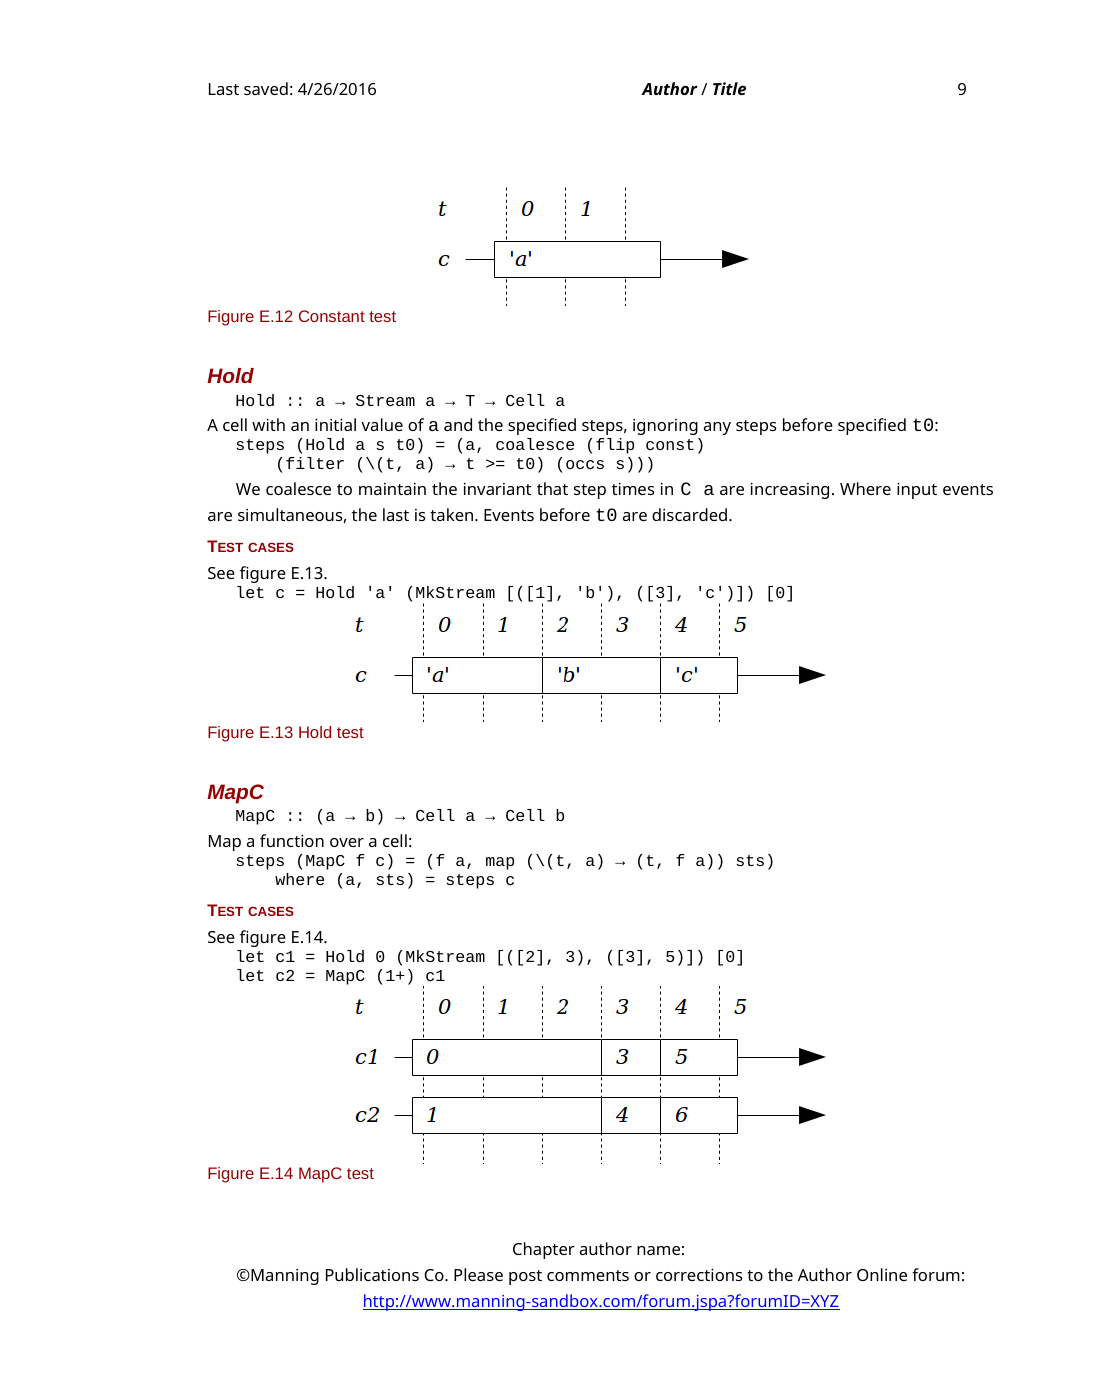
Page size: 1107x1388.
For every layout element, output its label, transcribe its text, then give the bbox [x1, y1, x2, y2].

text where (a, sts) = steps c [235, 872, 994, 891]
picture [346, 986, 855, 1164]
text Hold :: a → Stream a → T → Cell a [235, 392, 994, 411]
text Test cases [207, 537, 994, 556]
text MapC :: (a → b) → Cell a → Cell b [235, 808, 994, 827]
text Figure E.12 Constant test [207, 187, 994, 326]
text Map a function over a cell: [207, 827, 994, 853]
text Figure E.13 Hold test [207, 620, 994, 742]
text See figure E.14. [207, 922, 994, 948]
text MapC [207, 780, 994, 804]
text See figure E.13. [207, 558, 994, 584]
picture [417, 187, 784, 306]
picture [346, 603, 855, 722]
text Figure E.14 MapC test [207, 1003, 994, 1184]
text (filter (\(t, a) → t >= t0) (occs s))) [235, 456, 994, 475]
text steps (Hold a s t0) = (a, coalesce (flip const) [235, 437, 994, 456]
text let c = Hold 'a' (MkStream [([1], 'b'), ([3], 'c')]) [0] [235, 584, 994, 603]
text A cell with an initial value of a and the specified steps, ignoring any steps before specified t0: [207, 411, 994, 437]
text Test cases [207, 901, 994, 920]
text let c2 = MapC (1+) c1 [235, 967, 994, 986]
text steps (MapC f c) = (f a, map (\(t, a) → (t, f a)) sts) [235, 853, 994, 872]
text We coalesce to maintain the invariant that step times in C a are increasing. Where input events are simultaneous, the last is taken. Events before t0 are discarded. [207, 475, 994, 527]
text let c1 = Hold 0 (MkStream [([2], 3), ([3], 5)]) [0] [235, 948, 994, 967]
text Hold [207, 364, 994, 388]
